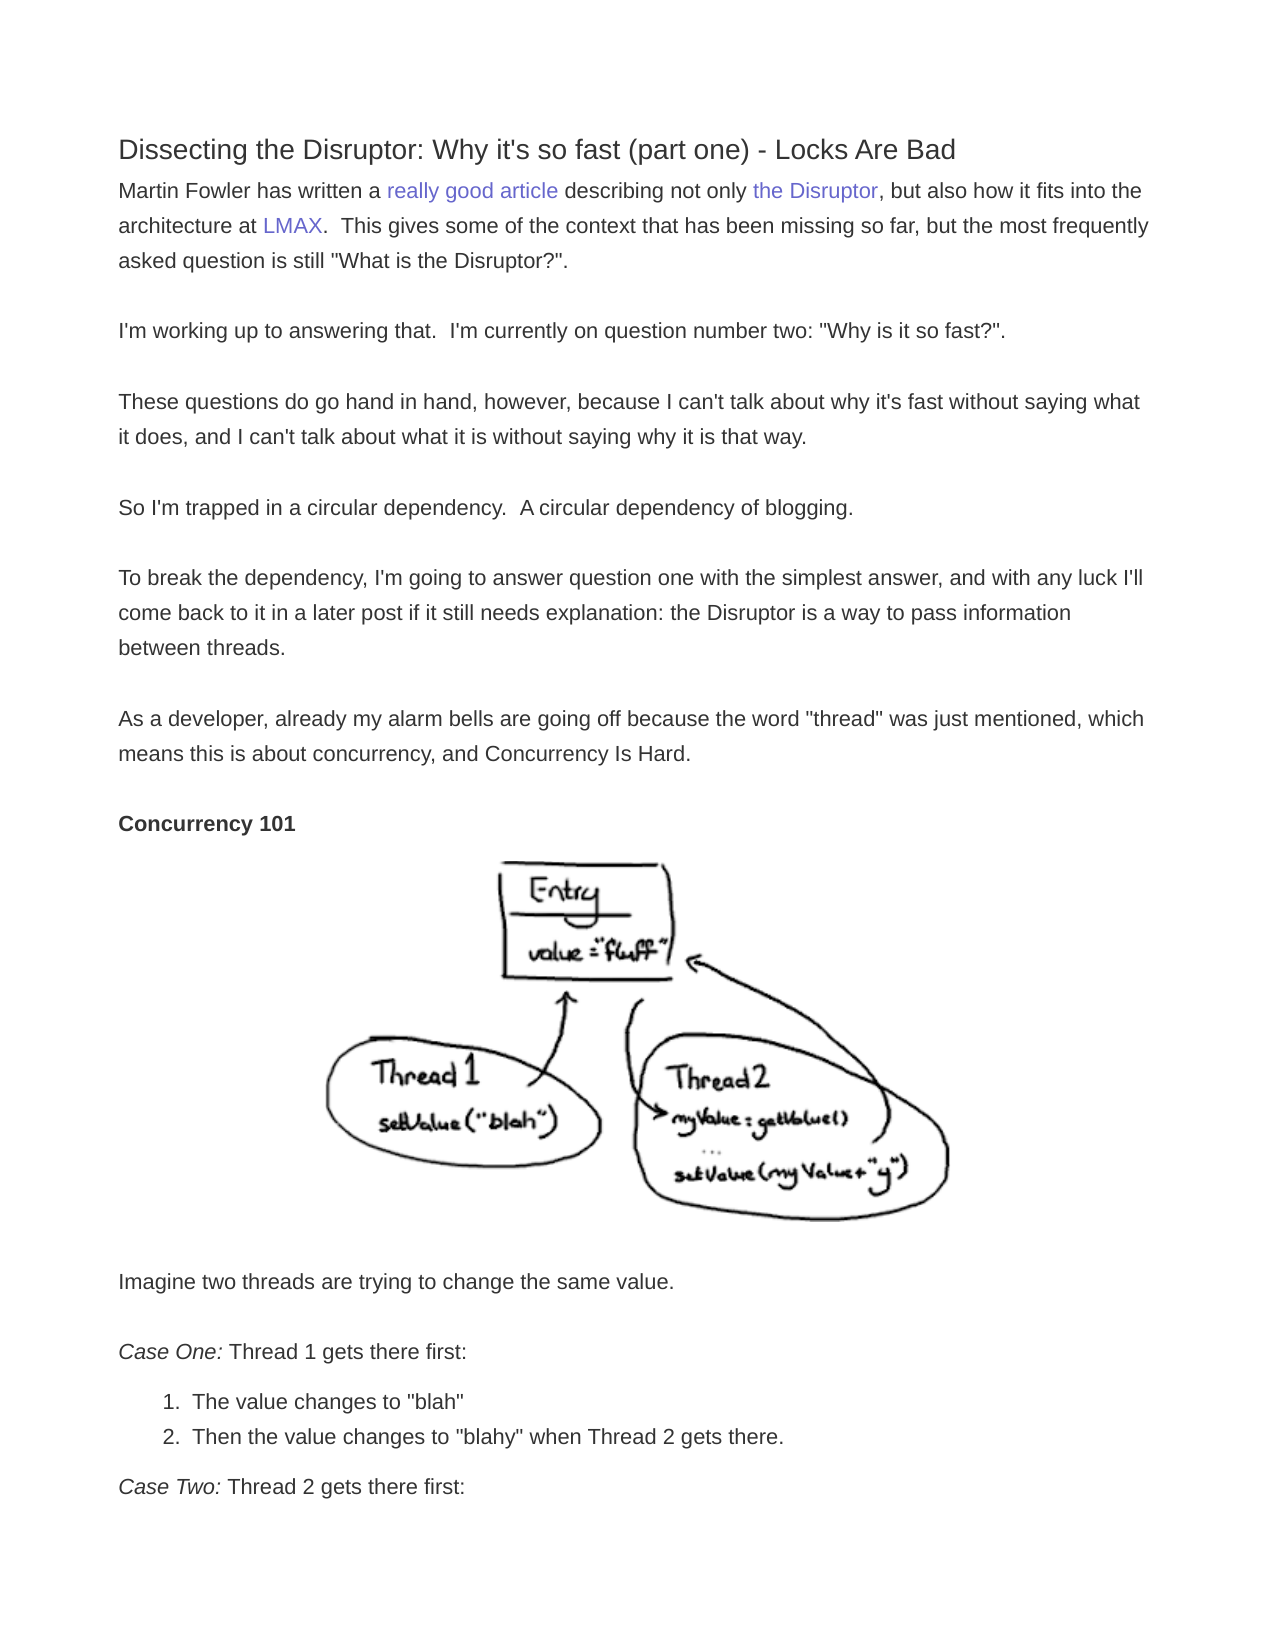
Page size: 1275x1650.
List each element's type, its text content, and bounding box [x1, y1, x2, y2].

text Case Two: Thread 2 gets there first: [118, 1474, 1157, 1499]
subtitle Dissecting the Disruptor: Why it's so fast (part one) - Locks Are Bad [118, 133, 1157, 165]
picture [325, 861, 951, 1222]
text Imagine two threads are trying to change the same value. Case One: Thread 1 gets there first: [118, 1233, 1157, 1364]
list Then the value changes to "blahy" when Thread 2 gets there. [162, 1424, 1157, 1449]
list The value changes to "blah" [162, 1389, 1157, 1414]
text Martin Fowler has written a really good article describing not only the Disruptor, but also how it fits into the architecture at LMAX. This gives some of the context that has been missing so far, but the most frequently asked question is still "What is the Disruptor?". I'm working up to answering that. I'm currently on question number two: "Why is it so fast?". These questions do go hand in hand, however, because I can't talk about why it's fast without saying what it does, and I can't talk about what it is without saying why it is that way. So I'm trapped in a circular dependency. A circular dependency of blogging. To break the dependency, I'm going to answer question one with the simplest answer, and with any luck I'll come back to it in a later post if it still needs explanation: the Disruptor is a way to pass information between threads. As a developer, already my alarm bells are going off because the word "thread" was just mentioned, which means this is about concurrency, and Concurrency Is Hard. Concurrency 101 [118, 178, 1157, 837]
